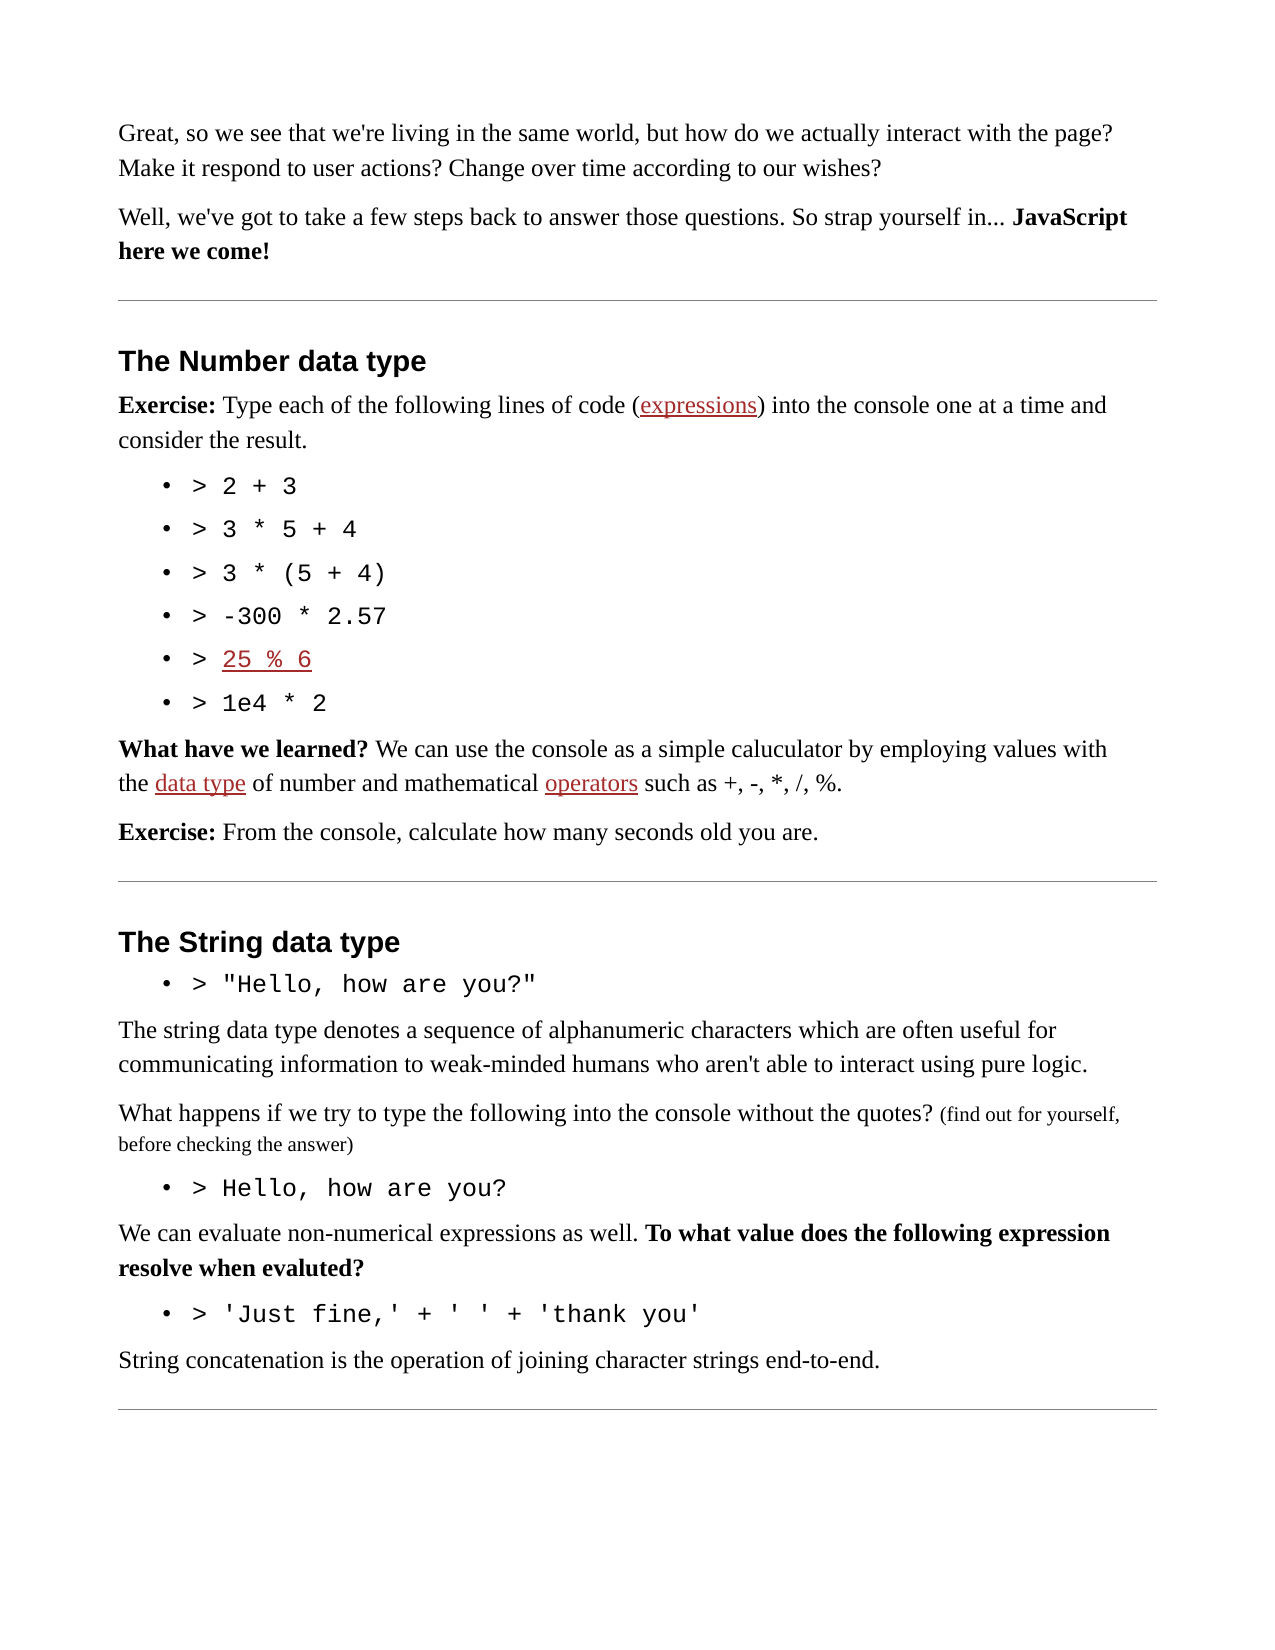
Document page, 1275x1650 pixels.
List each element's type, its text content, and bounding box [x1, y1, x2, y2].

list > 'Just fine,' + ' ' + 'thank you' [162, 1302, 1157, 1330]
text Well, we've got to take a few steps back to answer those questions. So strap yourself in... JavaScript here we come! [118, 202, 1157, 265]
list > Hello, how are you? [162, 1175, 1157, 1203]
text The string data type denotes a sequence of alphanumeric characters which are often useful for communicating information to weak-minded humans who aren't able to interact using pure logic. [118, 1015, 1157, 1078]
text Exercise: From the console, calculate how many seconds old you are. [118, 817, 1157, 846]
text What happens if we try to type the following into the console without the quotes? (find out for yourself, before checking the answer) [118, 1098, 1157, 1156]
text What have we learned? We can use the console as a simple caluculator by employing values with the data type of number and mathematical operators such as +, -, *, /, %. [118, 734, 1157, 797]
list > 1e4 * 2 [162, 690, 1157, 719]
subtitle The String data type [118, 925, 1157, 959]
text Exercise: Type each of the following lines of code (expressions) into the console one at a time and consider the result. [118, 390, 1157, 453]
list > 3 * (5 + 4) [162, 560, 1157, 589]
list > "Hello, how are you?" [162, 971, 1157, 1000]
text Great, so we see that we're living in the same world, but how do we actually interact with the page? Make it respond to user actions? Change over time according to our wishes? [118, 118, 1157, 181]
subtitle The Number data type [118, 344, 1157, 378]
list > 2 + 3 [162, 474, 1157, 502]
text String concatenation is the operation of joining character strings end-to-end. [118, 1345, 1157, 1374]
text We can evaluate non-numerical expressions as well. To what value does the following expression resolve when evaluted? [118, 1218, 1157, 1282]
list > 3 * 5 + 4 [162, 517, 1157, 545]
list > 25 % 6 [162, 647, 1157, 675]
list > -300 * 2.57 [162, 604, 1157, 632]
